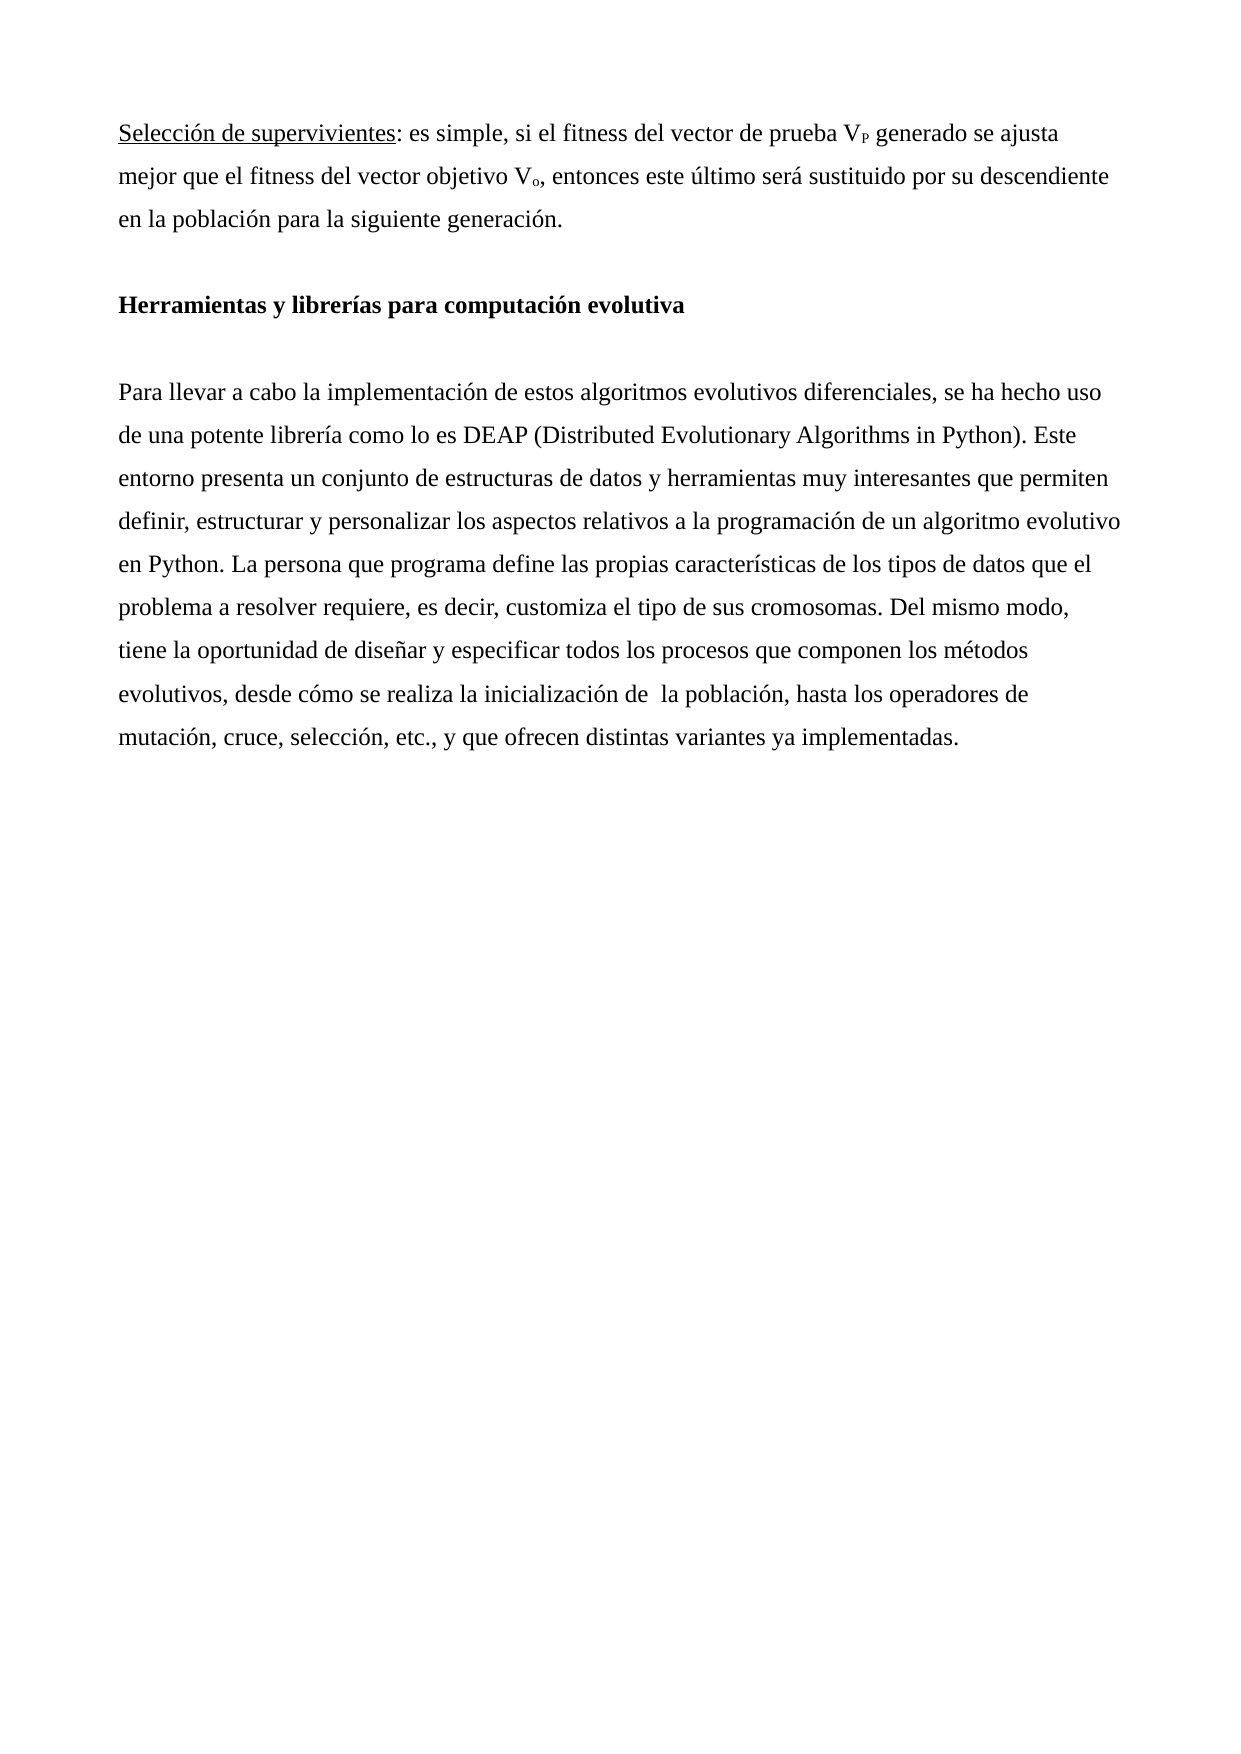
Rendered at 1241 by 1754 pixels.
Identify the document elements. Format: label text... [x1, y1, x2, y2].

text Para llevar a cabo la implementación de estos algoritmos evolutivos diferenciales, se ha hecho uso de una potente librería como lo es DEAP (Distributed Evolutionary Algorithms in Python). Este entorno presenta un conjunto de estructuras de datos y herramientas muy interesantes que permiten definir, estructurar y personalizar los aspectos relativos a la programación de un algoritmo evolutivo en Python. La persona que programa define las propias características de los tipos de datos que el problema a resolver requiere, es decir, customiza el tipo de sus cromosomas. Del mismo modo, tiene la oportunidad de diseñar y especificar todos los procesos que componen los métodos evolutivos, desde cómo se realiza la inicialización de la población, hasta los operadores de mutación, cruce, selección, etc., y que ofrecen distintas variantes ya implementadas. [118, 377, 1122, 751]
text Herramientas y librerías para computación evolutiva [118, 291, 1122, 319]
text Selección de supervivientes: es simple, si el fitness del vector de prueba VP generado se ajusta mejor que el fitness del vector objetivo Vo, entonces este último será sustituido por su descendiente en la población para la siguiente generación. [118, 118, 1122, 233]
